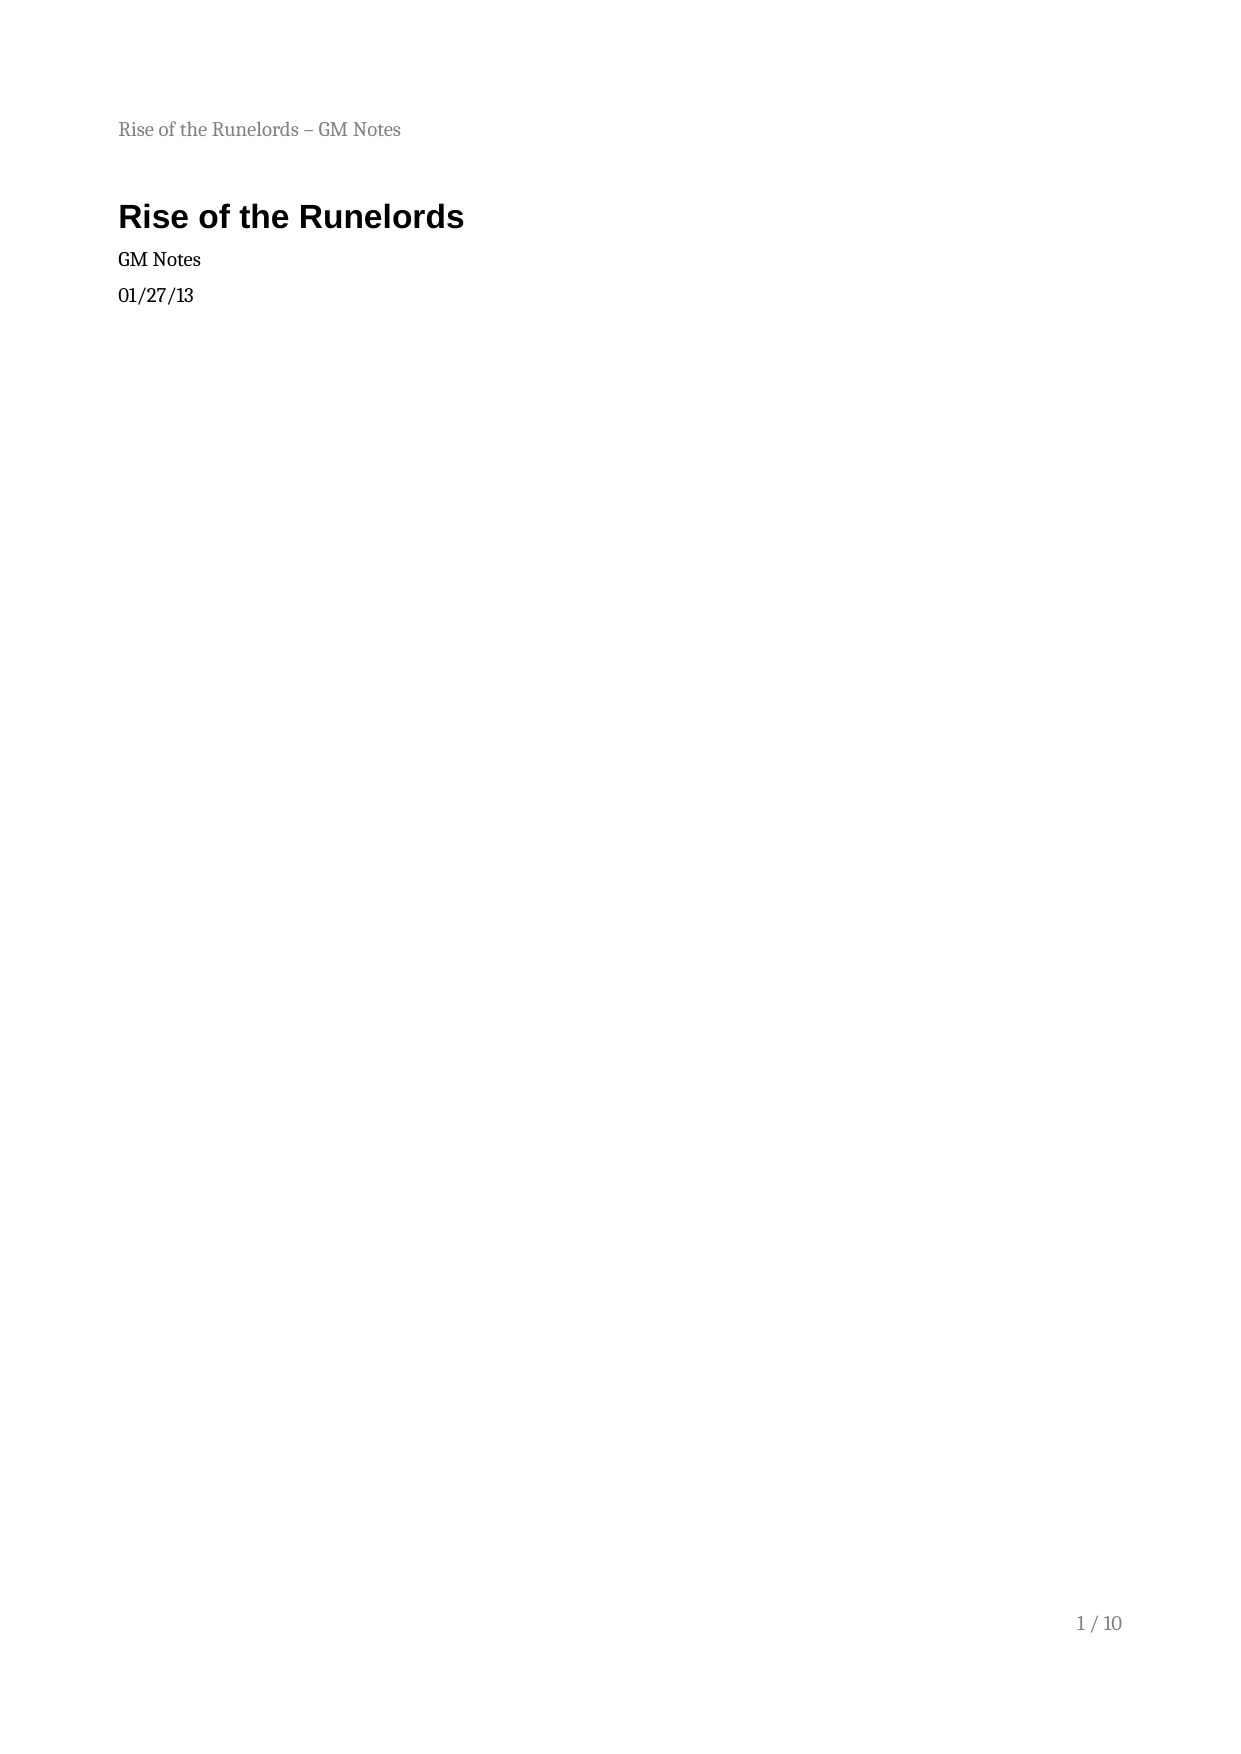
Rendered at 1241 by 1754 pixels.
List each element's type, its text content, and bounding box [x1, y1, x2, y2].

subtitle Rise of the Runelords [118, 197, 1122, 235]
text 01/27/13 [118, 284, 1122, 308]
text GM Notes [118, 248, 1122, 272]
